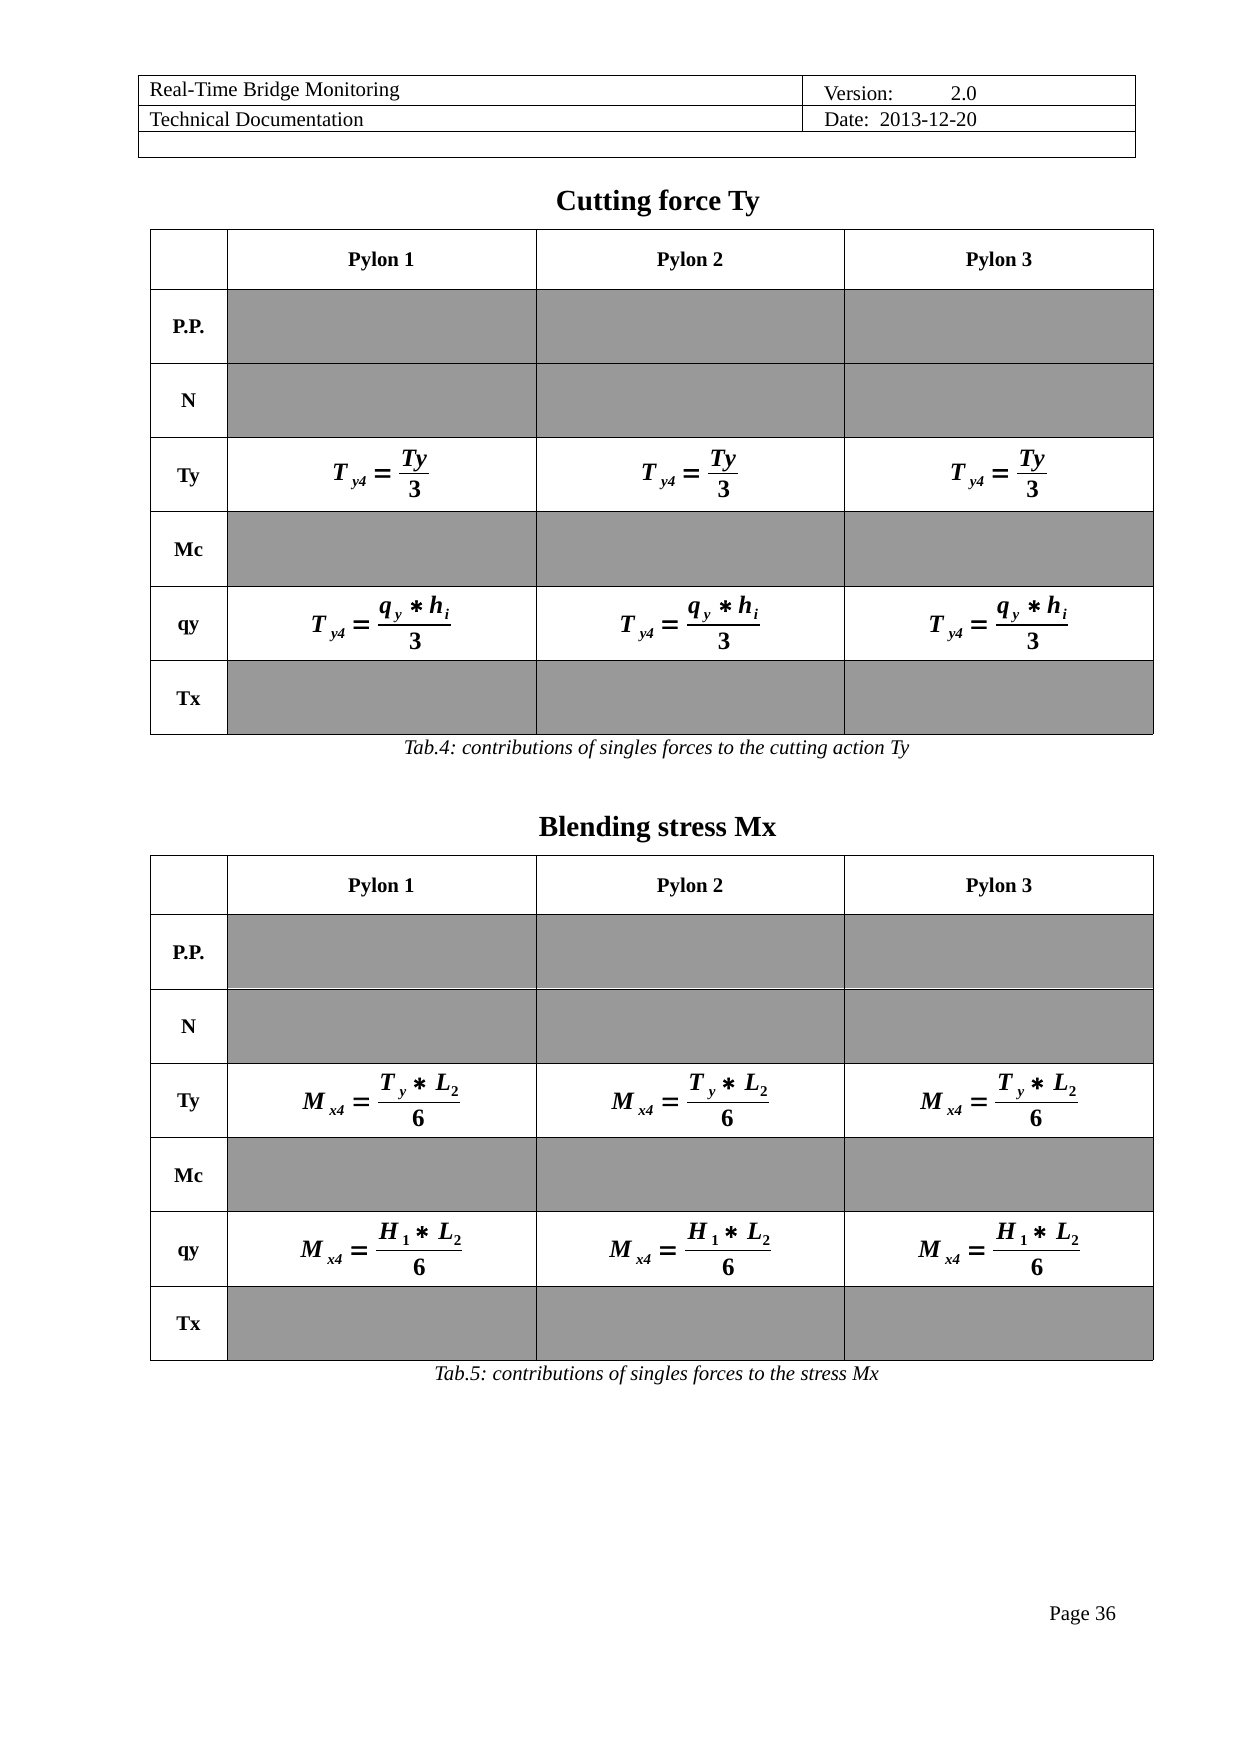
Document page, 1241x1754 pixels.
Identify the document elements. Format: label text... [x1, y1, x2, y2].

table_cell N [151, 990, 227, 1063]
table_cell [228, 587, 536, 660]
text Tab.4: contributions of singles forces to the cutting action Ty [225, 735, 1090, 759]
table_header Pylon 2 [537, 856, 844, 914]
table_cell [845, 1138, 1153, 1211]
table_cell [845, 1287, 1153, 1360]
table_cell [228, 364, 536, 437]
table_header Pylon 3 [845, 856, 1153, 914]
table_cell [537, 1138, 844, 1211]
table_cell [537, 1212, 844, 1286]
table_cell [845, 1212, 1153, 1286]
table_cell [845, 915, 1153, 988]
table_header Pylon 3 [845, 230, 1153, 288]
table_cell [845, 587, 1153, 660]
table_cell [845, 364, 1153, 437]
table_cell P.P. [151, 915, 227, 988]
table_cell [537, 915, 844, 988]
table_cell [228, 512, 536, 586]
table_cell [228, 438, 536, 511]
table_cell [228, 1287, 536, 1360]
table_cell [537, 438, 844, 511]
table_cell [228, 1212, 536, 1286]
table_cell [537, 512, 844, 586]
table_cell [845, 438, 1153, 511]
table_cell [845, 661, 1153, 734]
table_cell [845, 512, 1153, 586]
text Tab.5: contributions of singles forces to the stress Mx [225, 1361, 1090, 1385]
text Blending stress Mx [225, 809, 1090, 843]
table_header Pylon 1 [228, 856, 536, 914]
table_cell N [151, 364, 227, 437]
table_cell [228, 1138, 536, 1211]
table_cell [845, 1064, 1153, 1137]
table_cell [228, 1064, 536, 1137]
table_cell Mc [151, 1138, 227, 1211]
table_cell qy [151, 1212, 227, 1286]
table_cell P.P. [151, 290, 227, 363]
table_cell [228, 915, 536, 988]
table_cell [537, 990, 844, 1063]
table_cell [845, 990, 1153, 1063]
table_header Pylon 2 [537, 230, 844, 288]
table_cell Ty [151, 438, 227, 511]
table_cell [537, 364, 844, 437]
text Cutting force Ty [225, 183, 1090, 217]
table_cell Tx [151, 661, 227, 734]
table_cell qy [151, 587, 227, 660]
table_cell [228, 990, 536, 1063]
table_cell [228, 290, 536, 363]
table_cell [537, 290, 844, 363]
table_cell [537, 587, 844, 660]
table_cell [537, 1287, 844, 1360]
table_cell [537, 1064, 844, 1137]
table_cell [845, 290, 1153, 363]
table_cell Mc [151, 512, 227, 586]
table_cell [537, 661, 844, 734]
table_cell Tx [151, 1287, 227, 1360]
table_cell Ty [151, 1064, 227, 1137]
table_header [151, 856, 227, 914]
table_header [151, 230, 227, 288]
table_cell [228, 661, 536, 734]
table_header Pylon 1 [228, 230, 536, 288]
